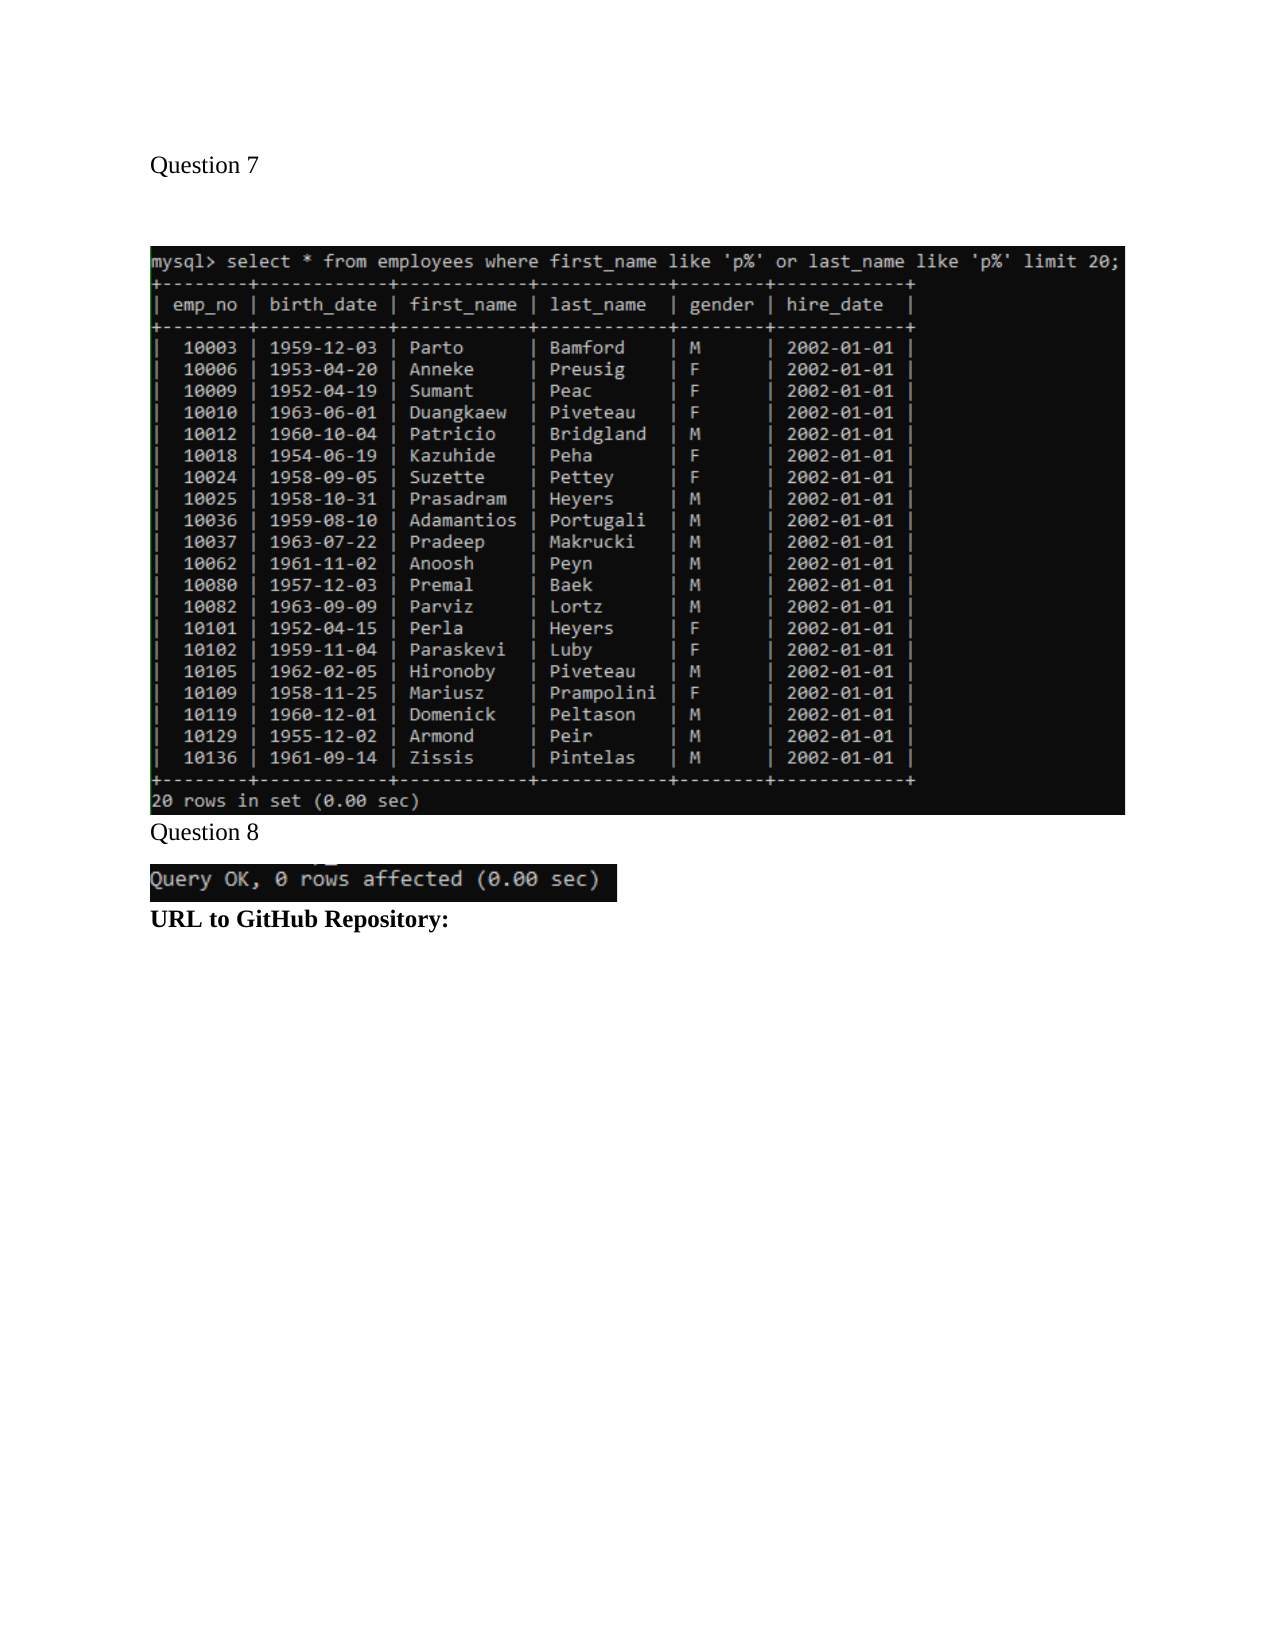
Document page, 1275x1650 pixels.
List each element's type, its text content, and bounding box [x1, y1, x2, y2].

text Question 8 [150, 815, 1125, 845]
text URL to GitHub Repository: [150, 864, 1125, 933]
picture [150, 246, 1125, 815]
picture [150, 864, 618, 902]
text Question 7 [150, 150, 1125, 179]
